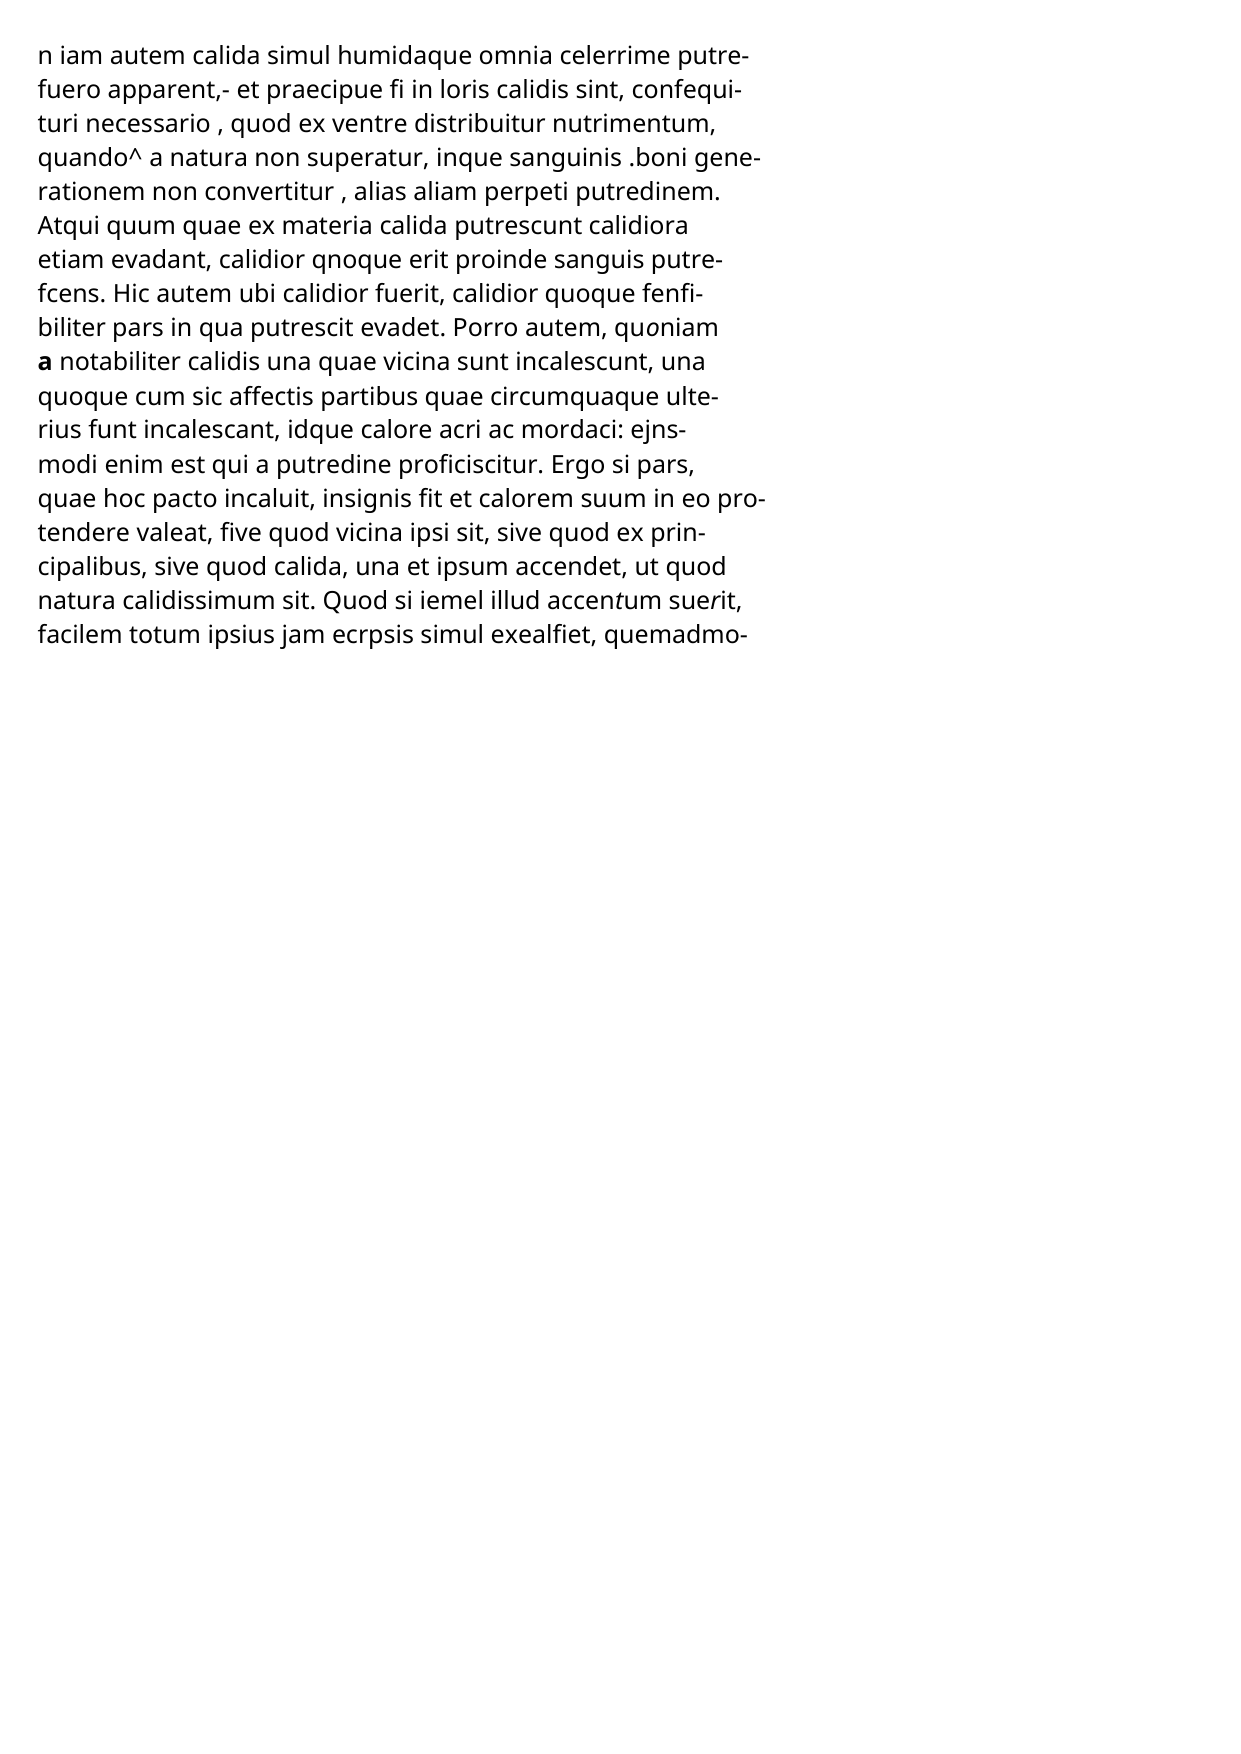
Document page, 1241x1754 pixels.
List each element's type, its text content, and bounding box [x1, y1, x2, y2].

text n iam autem calida simul humidaque omnia celerrime putre- fuero apparent,- et praecipue fi in loris calidis sint, confequi- turi necessario , quod ex ventre distribuitur nutrimentum, quando^ a natura non superatur, inque sanguinis .boni gene- rationem non convertitur , alias aliam perpeti putredinem. Atqui quum quae ex materia calida putrescunt calidiora etiam evadant, calidior qnoque erit proinde sanguis putre- fcens. Hic autem ubi calidior fuerit, calidior quoque fenfi- biliter pars in qua putrescit evadet. Porro autem, quoniam a notabiliter calidis una quae vicina sunt incalescunt, una quoque cum sic affectis partibus quae circumquaque ulte- rius funt incalescant, idque calore acri ac mordaci: ejns- modi enim est qui a putredine proficiscitur. Ergo si pars, quae hoc pacto incaluit, insignis fit et calorem suum in eo pro- tendere valeat, five quod vicina ipsi sit, sive quod ex prin- cipalibus, sive quod calida, una et ipsum accendet, ut quod natura calidissimum sit. Quod si iemel illud accentum suerit, facilem totum ipsius jam ecrpsis simul exealfiet, quemadmo- [37, 37, 1203, 651]
